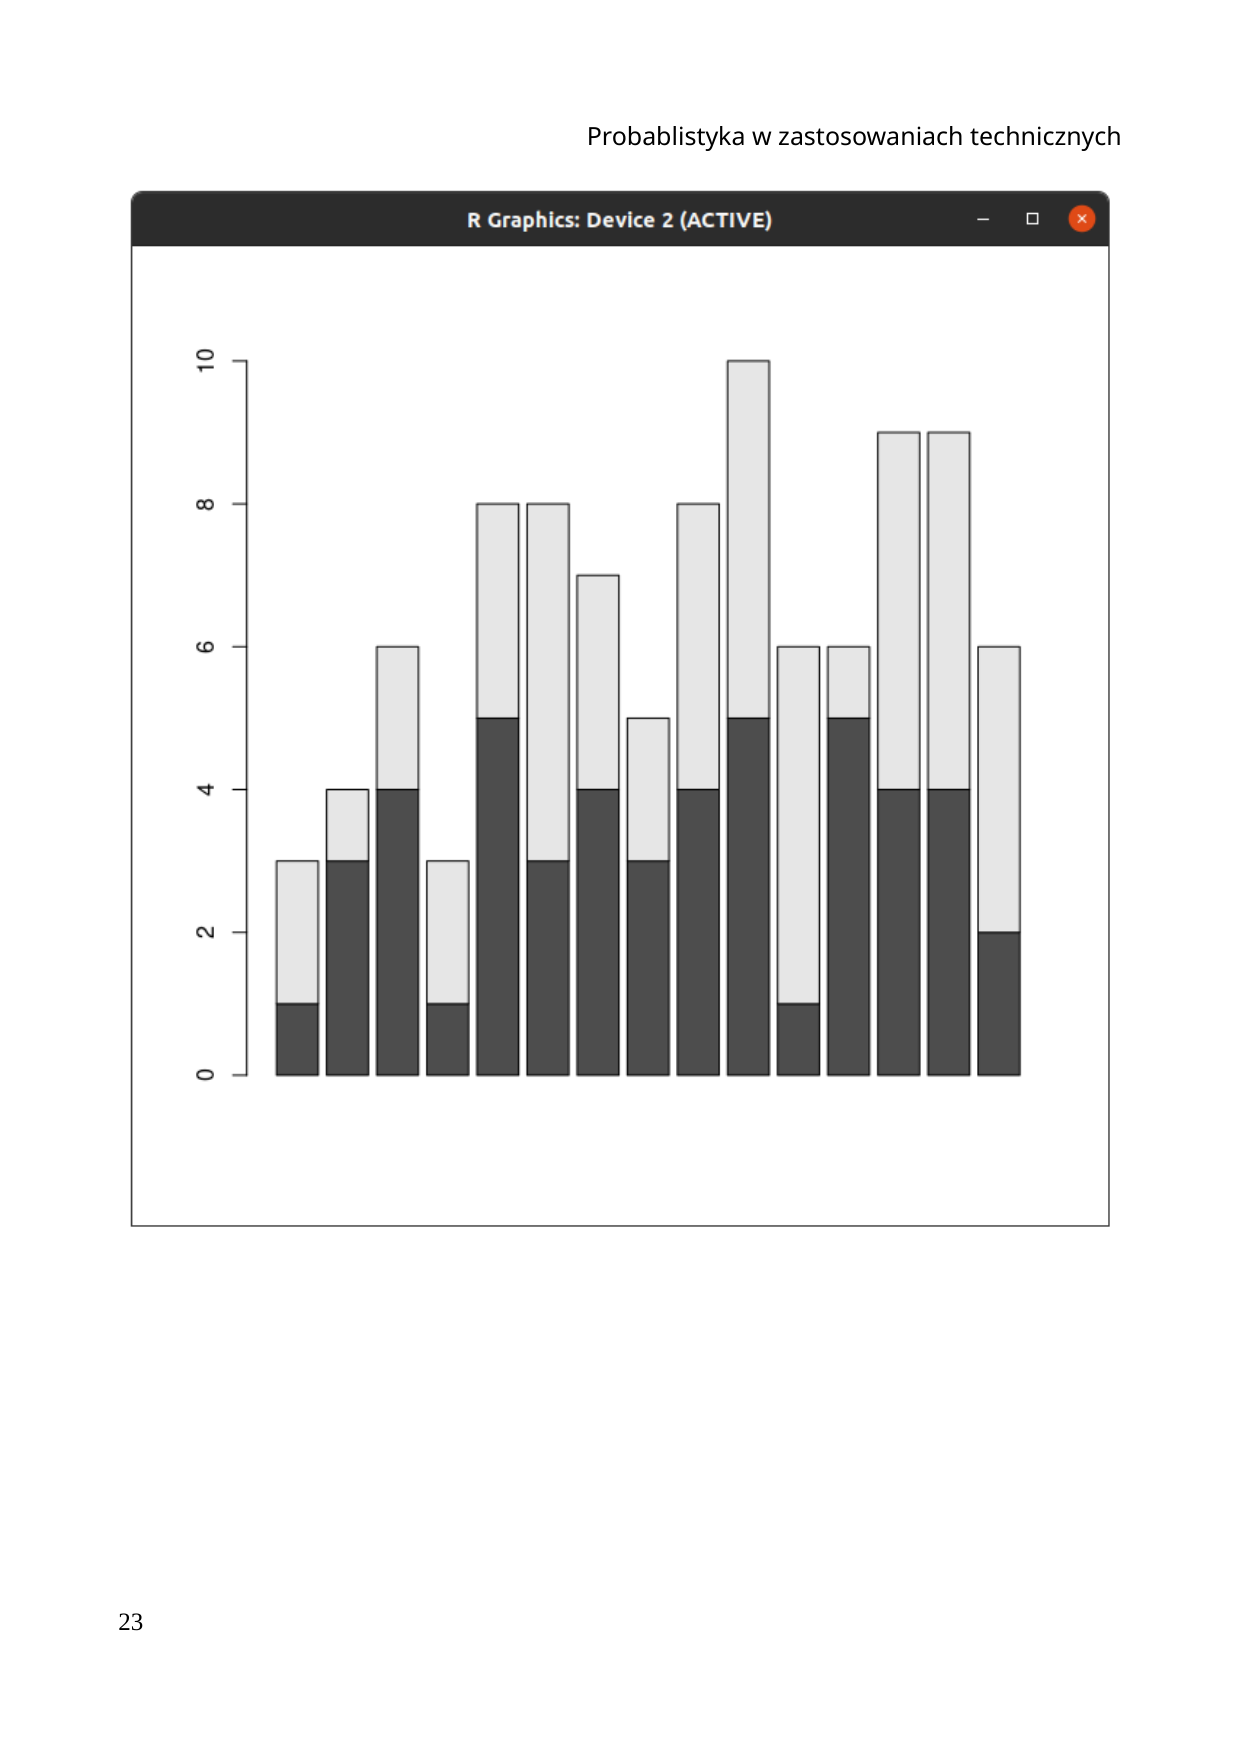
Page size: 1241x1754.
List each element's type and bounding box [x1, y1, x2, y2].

picture [118, 181, 1123, 1240]
